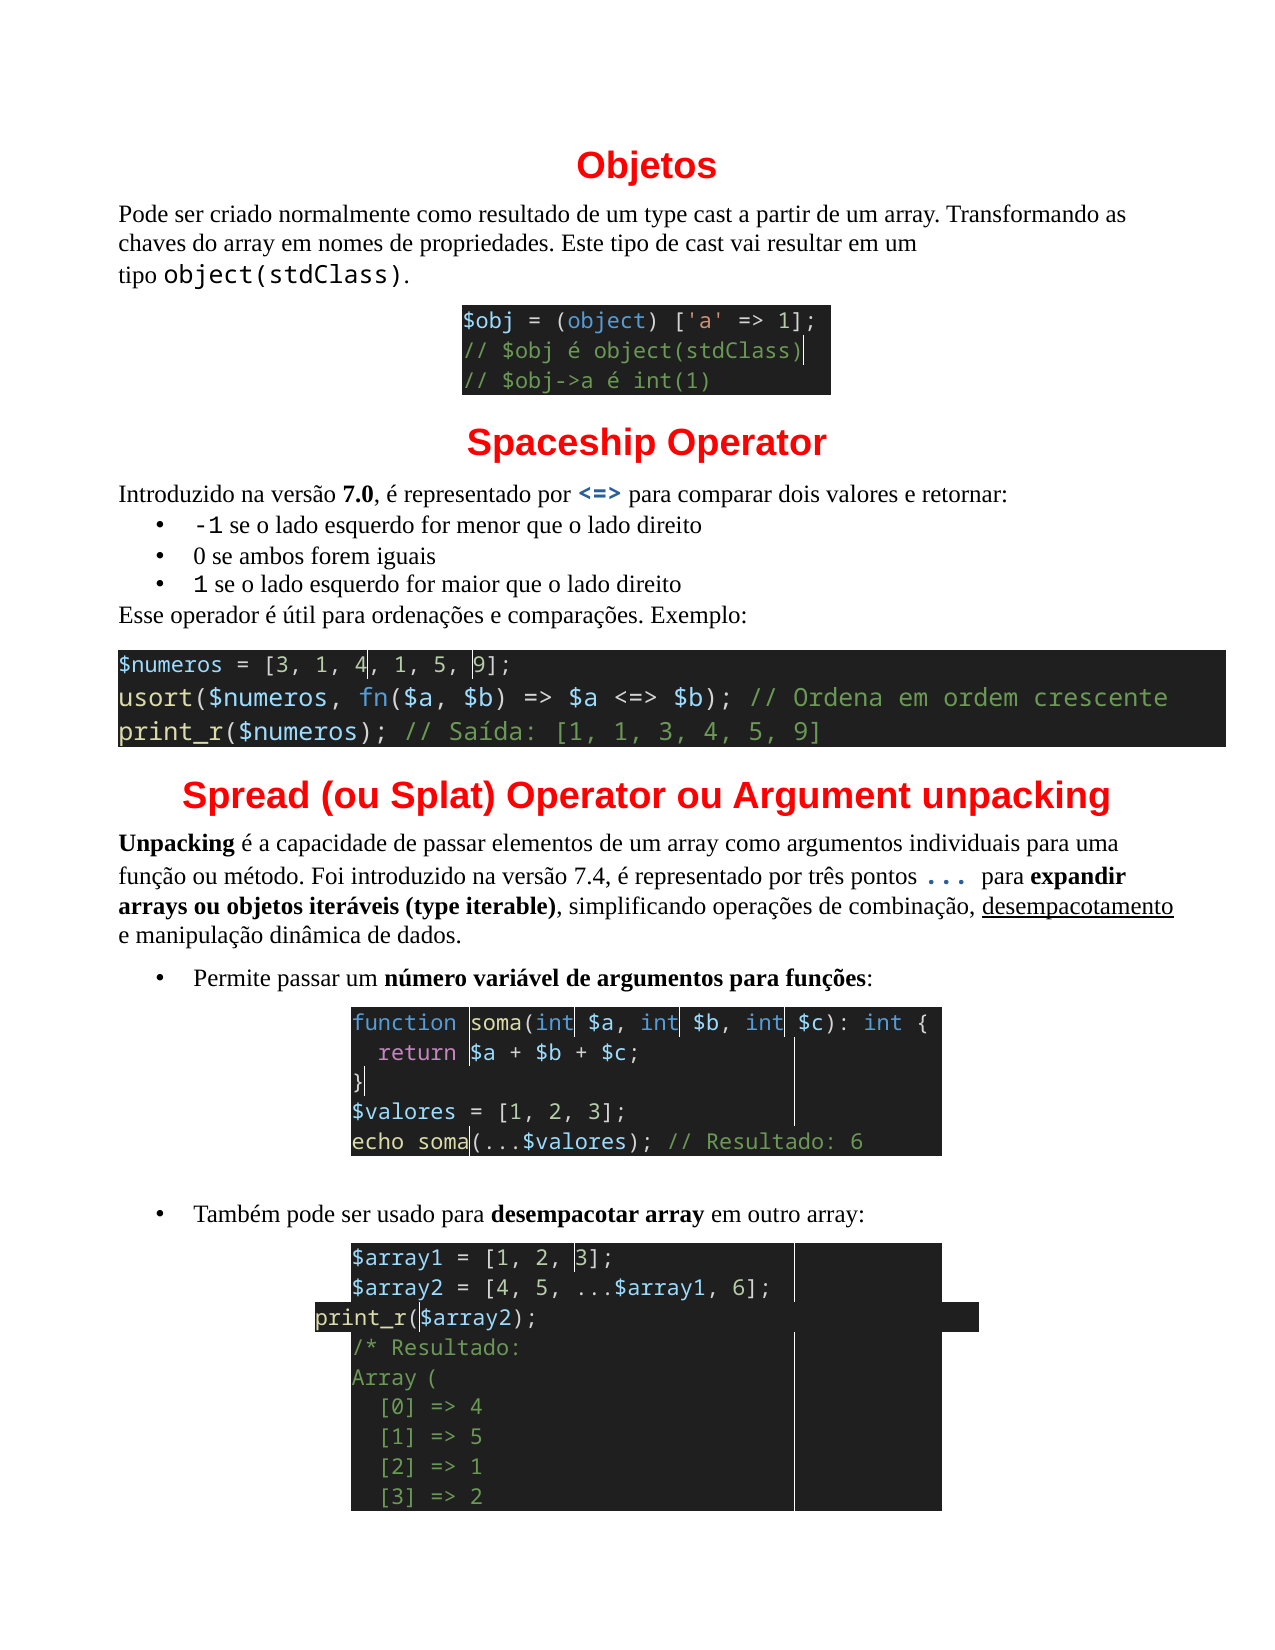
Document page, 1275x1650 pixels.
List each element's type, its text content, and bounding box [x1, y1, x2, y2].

list Permite passar um número variável de argumentos para funções: [156, 963, 1175, 992]
text $obj = (object) ['a' => 1]; [118, 305, 1175, 335]
text $valores = [1, 2, 3]; [118, 1096, 1175, 1126]
text /* Resultado: [118, 1332, 1175, 1362]
list 1 se o lado esquerdo for maior que o lado direito [156, 569, 1175, 600]
list -1 se o lado esquerdo for menor que o lado direito [156, 510, 1175, 541]
text Introduzido na versão 7.0, é representado por <=> para comparar dois valores e retornar: [118, 476, 1175, 510]
text return $a + $b + $c; [118, 1037, 1175, 1066]
text echo soma(...$valores); // Resultado: 6 [118, 1126, 1175, 1156]
text Pode ser criado normalmente como resultado de um type cast a partir de um array. Transformando as chaves do array em nomes de propriedades. Este tipo de cast vai resultar em um tipo object(stdClass). [118, 199, 1175, 291]
text print_r($numeros); // Saída: [1, 1, 3, 4, 5, 9] [118, 713, 1175, 747]
text Array ( [118, 1362, 1175, 1391]
text Unpacking é a capacidade de passar elementos de um array como argumentos individuais para uma função ou método. Foi introduzido na versão 7.4, é representado por três pontos ... para expandir arrays ou objetos iteráveis (type iterable), simplificando operações de combinação, desempacotamento e manipulação dinâmica de dados. [118, 828, 1175, 949]
text [0] => 4 [118, 1391, 1175, 1421]
text [1] => 5 [118, 1421, 1175, 1451]
text Esse operador é útil para ordenações e comparações. Exemplo: [118, 600, 1175, 629]
text function soma(int $a, int $b, int $c): int { [118, 1007, 1175, 1037]
text [2] => 1 [118, 1451, 1175, 1481]
text [3] => 2 [118, 1481, 1175, 1511]
text $array1 = [1, 2, 3]; [118, 1242, 1175, 1272]
subtitle Objetos [118, 143, 1175, 187]
text // $obj->a é int(1) [118, 365, 1175, 395]
list 0 se ambos forem iguais [156, 541, 1175, 569]
text $numeros = [3, 1, 4, 1, 5, 9]; [118, 649, 1175, 679]
text usort($numeros, fn($a, $b) => $a <=> $b); // Ordena em ordem crescente [118, 679, 1175, 713]
subtitle Spread (ou Splat) Operator ou Argument unpacking [118, 772, 1175, 816]
text // $obj é object(stdClass) [118, 335, 1175, 365]
text print_r($array2); [118, 1302, 1175, 1332]
text } [118, 1066, 1175, 1096]
text $array2 = [4, 5, ...$array1, 6]; [118, 1272, 1175, 1302]
subtitle Spaceship Operator [118, 420, 1175, 463]
list Também pode ser usado para desempacotar array em outro array: [156, 1199, 1175, 1228]
